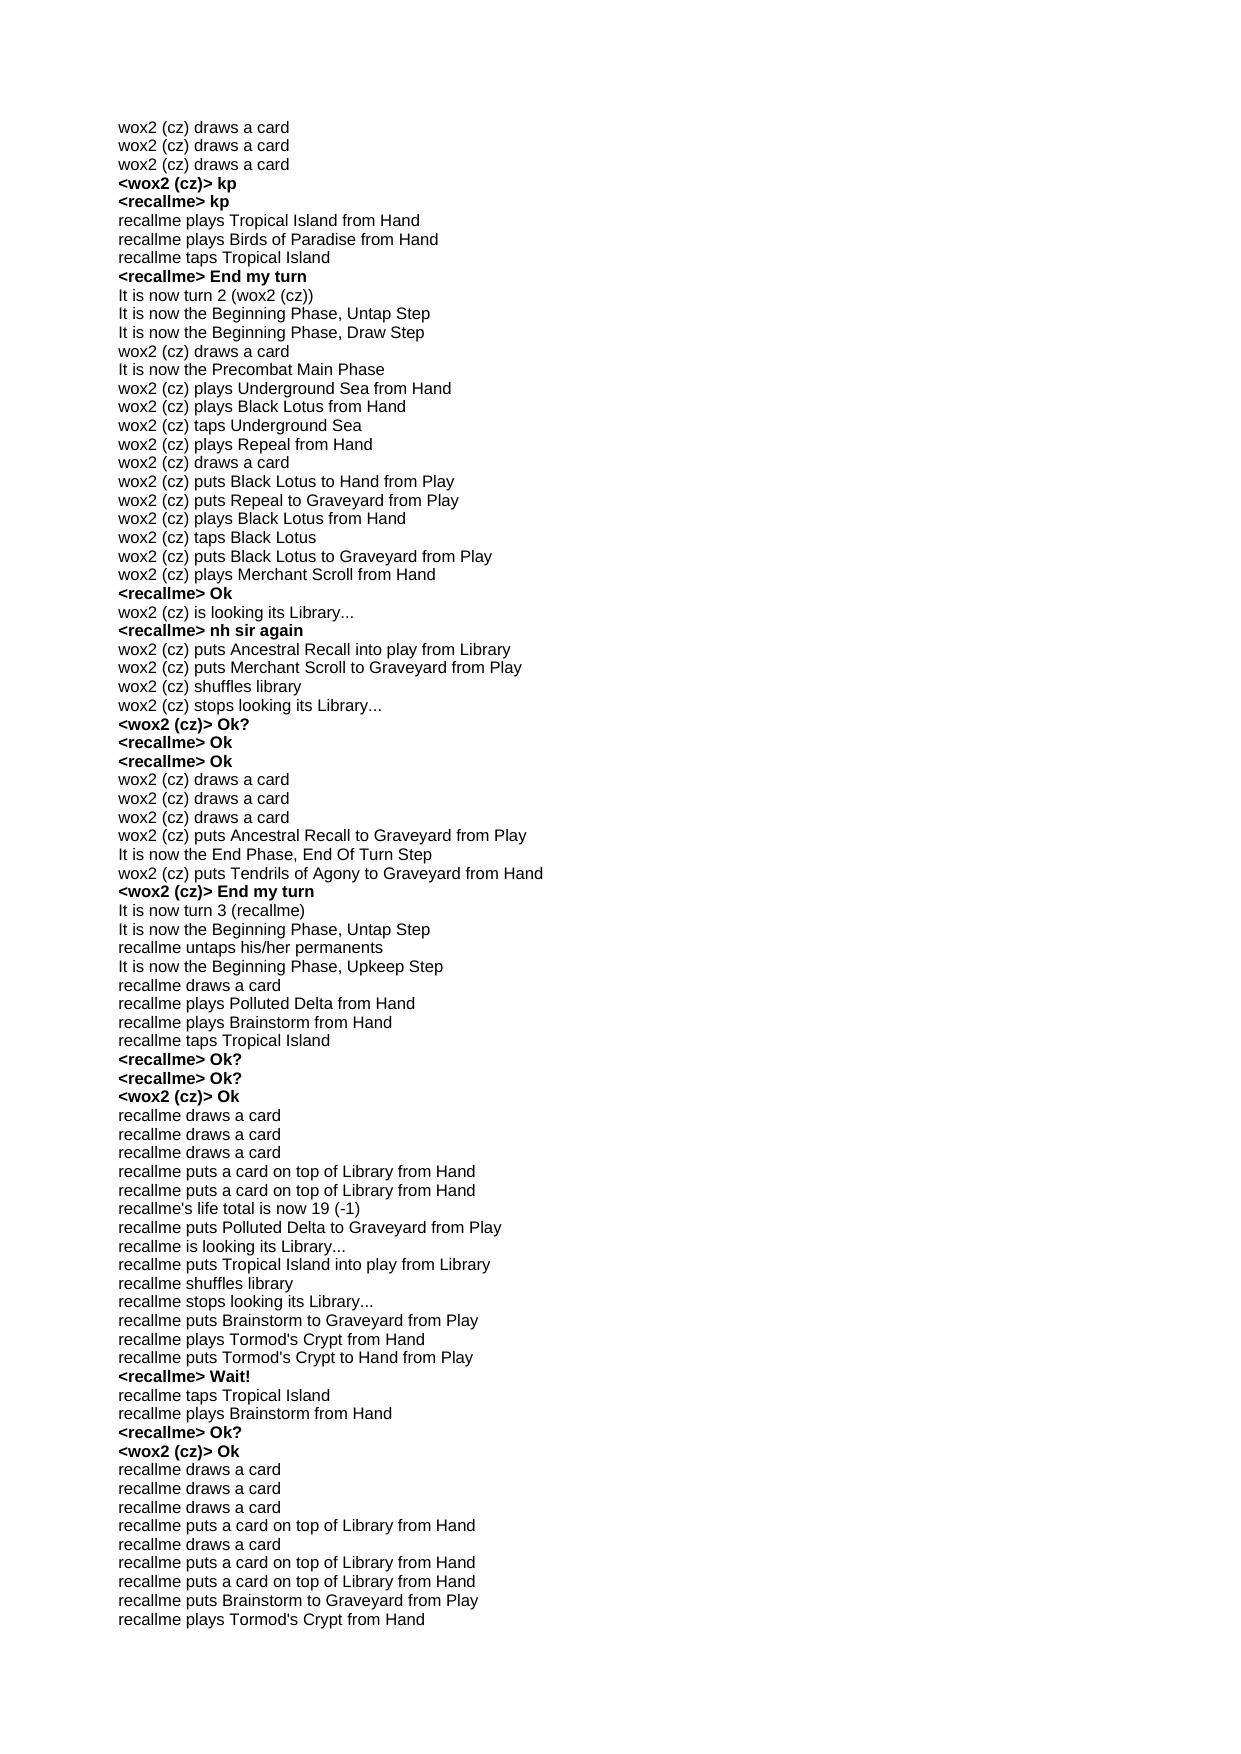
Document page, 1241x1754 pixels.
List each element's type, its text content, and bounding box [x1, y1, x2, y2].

text recallme taps Tropical Island [118, 1386, 1122, 1405]
text wox2 (cz) puts Black Lotus to Hand from Play [118, 472, 1122, 491]
text recallme puts a card on top of Library from Hand [118, 1572, 1122, 1591]
text <recallme> Ok [118, 752, 1122, 771]
text recallme plays Tormod's Crypt from Hand [118, 1610, 1122, 1628]
text wox2 (cz) draws a card [118, 137, 1122, 155]
text recallme puts Brainstorm to Graveyard from Play [118, 1591, 1122, 1610]
text <recallme> Ok [118, 584, 1122, 603]
text recallme draws a card [118, 1479, 1122, 1498]
text recallme draws a card [118, 1144, 1122, 1162]
text recallme's life total is now 19 (-1) [118, 1199, 1122, 1218]
text It is now the End Phase, End Of Turn Step [118, 845, 1122, 864]
text <recallme> Ok? [118, 1069, 1122, 1088]
text wox2 (cz) plays Merchant Scroll from Hand [118, 566, 1122, 584]
text recallme puts Brainstorm to Graveyard from Play [118, 1311, 1122, 1330]
text wox2 (cz) puts Tendrils of Agony to Graveyard from Hand [118, 864, 1122, 883]
text <wox2 (cz)> kp [118, 174, 1122, 193]
text wox2 (cz) is looking its Library... [118, 603, 1122, 622]
text wox2 (cz) draws a card [118, 771, 1122, 789]
text wox2 (cz) draws a card [118, 155, 1122, 174]
text <wox2 (cz)> Ok [118, 1442, 1122, 1461]
text wox2 (cz) draws a card [118, 454, 1122, 472]
text It is now the Beginning Phase, Untap Step [118, 920, 1122, 938]
text wox2 (cz) taps Black Lotus [118, 528, 1122, 547]
text wox2 (cz) draws a card [118, 808, 1122, 827]
text It is now the Beginning Phase, Draw Step [118, 323, 1122, 342]
text recallme taps Tropical Island [118, 1032, 1122, 1050]
text recallme taps Tropical Island [118, 249, 1122, 267]
text <wox2 (cz)> Ok [118, 1088, 1122, 1106]
text recallme puts a card on top of Library from Hand [118, 1554, 1122, 1572]
text recallme puts Tormod's Crypt to Hand from Play [118, 1349, 1122, 1367]
text recallme plays Tropical Island from Hand [118, 211, 1122, 230]
text It is now turn 2 (wox2 (cz)) [118, 286, 1122, 304]
text wox2 (cz) draws a card [118, 118, 1122, 137]
text wox2 (cz) puts Merchant Scroll to Graveyard from Play [118, 659, 1122, 677]
text <recallme> Ok [118, 733, 1122, 752]
text <recallme> Ok? [118, 1050, 1122, 1069]
text It is now turn 3 (recallme) [118, 901, 1122, 920]
text wox2 (cz) plays Black Lotus from Hand [118, 398, 1122, 416]
text recallme shuffles library [118, 1274, 1122, 1293]
text wox2 (cz) draws a card [118, 789, 1122, 808]
text recallme stops looking its Library... [118, 1293, 1122, 1311]
text recallme draws a card [118, 1461, 1122, 1479]
text It is now the Precombat Main Phase [118, 361, 1122, 379]
text recallme plays Brainstorm from Hand [118, 1013, 1122, 1032]
text recallme draws a card [118, 1498, 1122, 1517]
text wox2 (cz) stops looking its Library... [118, 696, 1122, 715]
text recallme plays Birds of Paradise from Hand [118, 230, 1122, 249]
text <recallme> End my turn [118, 267, 1122, 286]
text wox2 (cz) puts Black Lotus to Graveyard from Play [118, 547, 1122, 566]
text recallme draws a card [118, 976, 1122, 994]
text <recallme> Wait! [118, 1367, 1122, 1386]
text recallme plays Brainstorm from Hand [118, 1405, 1122, 1423]
text recallme is looking its Library... [118, 1237, 1122, 1256]
text wox2 (cz) plays Underground Sea from Hand [118, 379, 1122, 398]
text wox2 (cz) plays Repeal from Hand [118, 435, 1122, 454]
text <wox2 (cz)> End my turn [118, 883, 1122, 901]
text It is now the Beginning Phase, Upkeep Step [118, 957, 1122, 976]
text wox2 (cz) puts Ancestral Recall into play from Library [118, 640, 1122, 659]
text recallme plays Polluted Delta from Hand [118, 994, 1122, 1013]
text recallme draws a card [118, 1125, 1122, 1144]
text recallme puts a card on top of Library from Hand [118, 1517, 1122, 1535]
text recallme draws a card [118, 1106, 1122, 1125]
text wox2 (cz) puts Repeal to Graveyard from Play [118, 491, 1122, 510]
text <recallme> nh sir again [118, 622, 1122, 640]
text recallme puts a card on top of Library from Hand [118, 1181, 1122, 1199]
text recallme draws a card [118, 1535, 1122, 1554]
text recallme puts a card on top of Library from Hand [118, 1162, 1122, 1181]
text wox2 (cz) puts Ancestral Recall to Graveyard from Play [118, 827, 1122, 845]
text <recallme> Ok? [118, 1423, 1122, 1442]
text It is now the Beginning Phase, Untap Step [118, 304, 1122, 323]
text recallme untaps his/her permanents [118, 938, 1122, 957]
text wox2 (cz) plays Black Lotus from Hand [118, 510, 1122, 528]
text wox2 (cz) taps Underground Sea [118, 416, 1122, 435]
text recallme puts Tropical Island into play from Library [118, 1256, 1122, 1274]
text recallme puts Polluted Delta to Graveyard from Play [118, 1218, 1122, 1237]
text wox2 (cz) shuffles library [118, 677, 1122, 696]
text <wox2 (cz)> Ok? [118, 715, 1122, 733]
text recallme plays Tormod's Crypt from Hand [118, 1330, 1122, 1349]
text wox2 (cz) draws a card [118, 342, 1122, 361]
text <recallme> kp [118, 193, 1122, 211]
